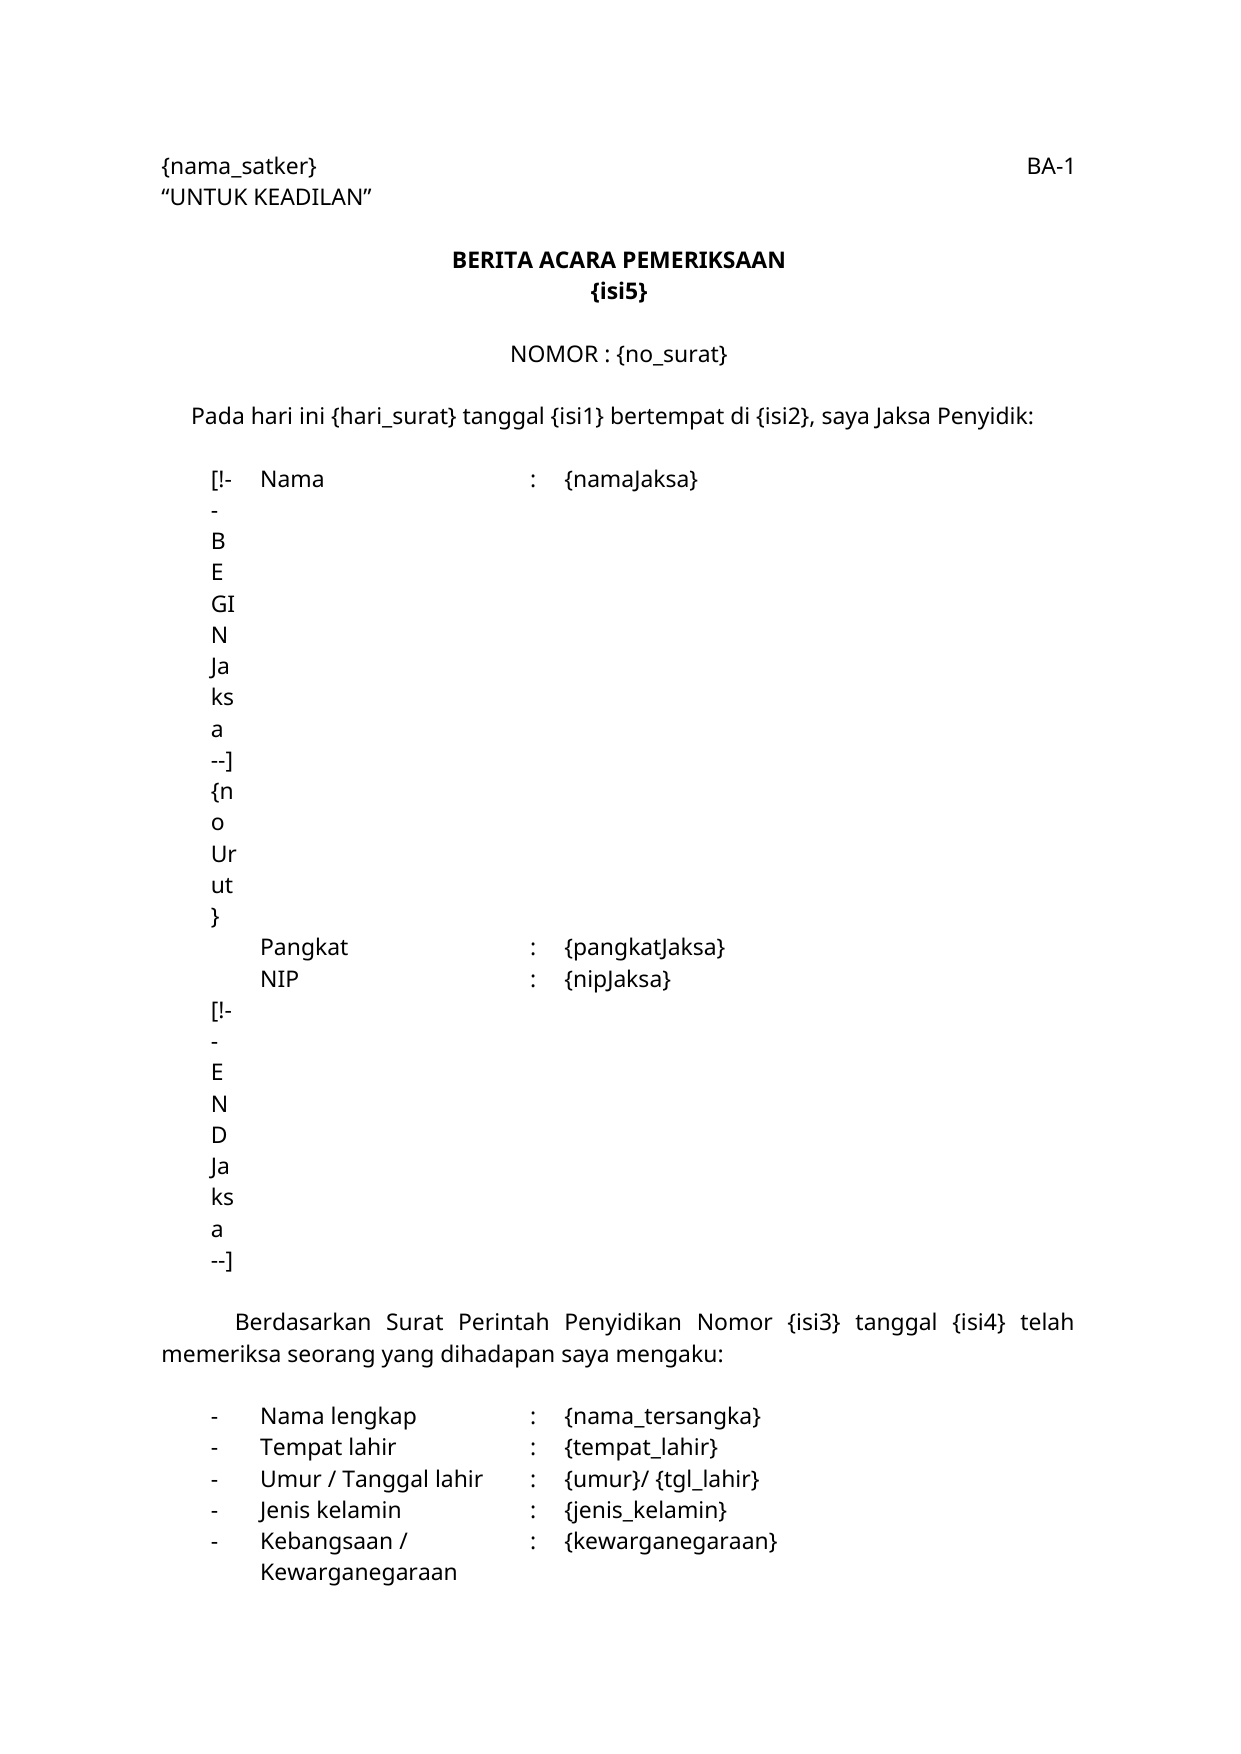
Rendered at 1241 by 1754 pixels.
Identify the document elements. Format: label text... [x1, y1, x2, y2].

table_cell {pangkatJaksa} [553, 931, 1087, 962]
table_cell Nama [249, 463, 518, 931]
table_cell Umur / Tanggal lahir [249, 1463, 518, 1494]
table_cell [150, 1431, 199, 1462]
table_cell : [519, 1525, 553, 1587]
table_cell : [519, 463, 553, 931]
table_cell {tempat_lahir} [553, 1431, 1087, 1462]
table_cell - [199, 1463, 249, 1494]
table_cell : [519, 1431, 553, 1462]
table_cell : [519, 963, 553, 994]
table_cell [150, 1494, 199, 1525]
table_cell [199, 963, 249, 994]
table_cell : [519, 1494, 553, 1525]
table_cell NIP [249, 963, 518, 994]
table_cell Pangkat [249, 931, 518, 962]
table_cell [150, 463, 199, 994]
table_cell - [199, 1525, 249, 1587]
table_cell Pada hari ini {hari_surat} tanggal {isi1} bertempat di {isi2}, saya Jaksa Penyidik: [150, 400, 1087, 462]
table_cell {namaJaksa} [553, 463, 1087, 931]
table_cell Tempat lahir [249, 1431, 518, 1462]
table_header BA-1 [553, 150, 1087, 212]
table_cell - [199, 1494, 249, 1525]
table_cell {nipJaksa} [553, 963, 1087, 994]
table_cell : [519, 1463, 553, 1494]
table_cell BERITA ACARA PEMERIKSAAN {isi5} NOMOR : {no_surat} [150, 213, 1087, 400]
table_cell [553, 994, 1087, 1275]
table_cell Kebangsaan / Kewarganegaraan [249, 1525, 518, 1587]
table_cell [!-- END Jaksa --] [199, 994, 249, 1275]
table_cell [249, 994, 518, 1275]
table_header {nama_satker} “UNTUK KEADILAN” [150, 150, 553, 212]
table_cell [150, 1463, 199, 1494]
table_cell [199, 931, 249, 962]
table_cell [519, 994, 553, 1275]
table_cell [!-- BEGIN Jaksa --]{noUrut} [199, 463, 249, 931]
table_cell - [199, 1431, 249, 1462]
table_cell [150, 994, 199, 1275]
table_cell - [199, 1400, 249, 1431]
table_cell : [519, 1400, 553, 1431]
table_cell {nama_tersangka} [553, 1400, 1087, 1431]
table_cell Berdasarkan Surat Perintah Penyidikan Nomor {isi3} tanggal {isi4} telah memeriksa seorang yang dihadapan saya mengaku: [150, 1275, 1087, 1400]
table_cell [150, 1400, 199, 1431]
table_cell : [519, 931, 553, 962]
table_cell {umur}/ {tgl_lahir} [553, 1463, 1087, 1494]
table_cell {kewarganegaraan} [553, 1525, 1087, 1587]
table_cell Nama lengkap [249, 1400, 518, 1431]
table_cell {jenis_kelamin} [553, 1494, 1087, 1525]
table_cell [150, 1525, 199, 1587]
table_cell Jenis kelamin [249, 1494, 518, 1525]
